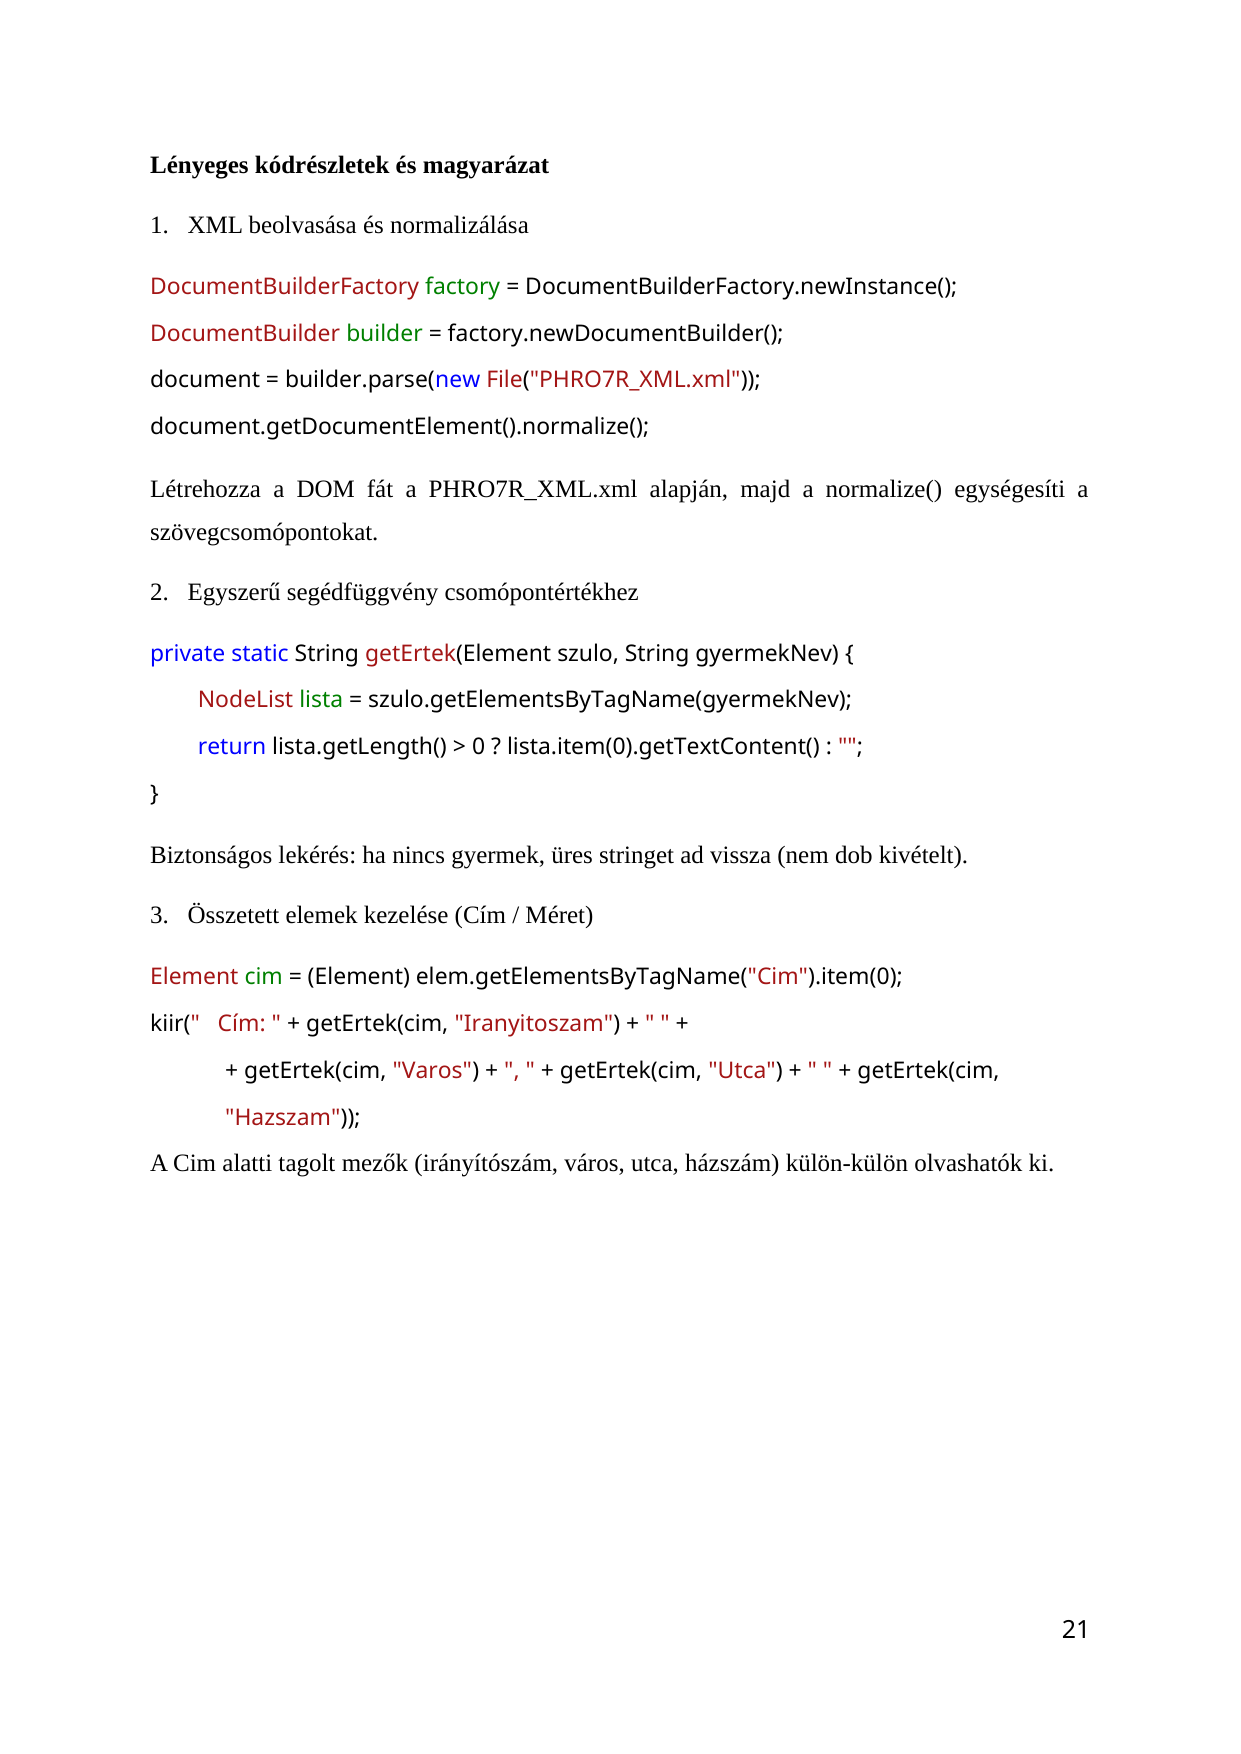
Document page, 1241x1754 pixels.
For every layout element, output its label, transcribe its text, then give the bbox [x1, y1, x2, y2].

text DocumentBuilder builder = factory.newDocumentBuilder(); [150, 316, 1090, 348]
list Összetett elemek kezelése (Cím / Méret) [150, 900, 1090, 929]
text document = builder.parse(new File("PHRO7R_XML.xml")); [150, 363, 1090, 394]
text + getErtek(cim, "Varos") + ", " + getErtek(cim, "Utca") + " " + getErtek(cim, "Hazszam")); [225, 1054, 1090, 1132]
text } [150, 777, 1090, 808]
list Egyszerű segédfüggvény csomópontértékhez [150, 577, 1090, 605]
text private static String getErtek(Element szulo, String gyermekNev) { [150, 636, 1090, 668]
text Lényeges kódrészletek és magyarázat [150, 150, 1090, 179]
list XML beolvasása és normalizálása [150, 210, 1090, 238]
text Létrehozza a DOM fát a PHRO7R_XML.xml alapján, majd a normalize() egységesíti a szövegcsomópontokat. [150, 474, 1090, 546]
text document.getDocumentElement().normalize(); [150, 410, 1090, 441]
text DocumentBuilderFactory factory = DocumentBuilderFactory.newInstance(); [150, 269, 1090, 301]
text Biztonságos lekérés: ha nincs gyermek, üres stringet ad vissza (nem dob kivételt). [150, 841, 1090, 869]
text return lista.getLength() > 0 ? lista.item(0).getTextContent() : ""; [150, 730, 1090, 761]
text A Cim alatti tagolt mezők (irányítószám, város, utca, házszám) külön-külön olvashatók ki. [150, 1148, 1090, 1176]
text NodeList lista = szulo.getElementsByTagName(gyermekNev); [150, 683, 1090, 714]
text Element cim = (Element) elem.getElementsByTagName("Cim").item(0); [150, 960, 1090, 991]
text kiir(" Cím: " + getErtek(cim, "Iranyitoszam") + " " + [150, 1007, 1090, 1038]
